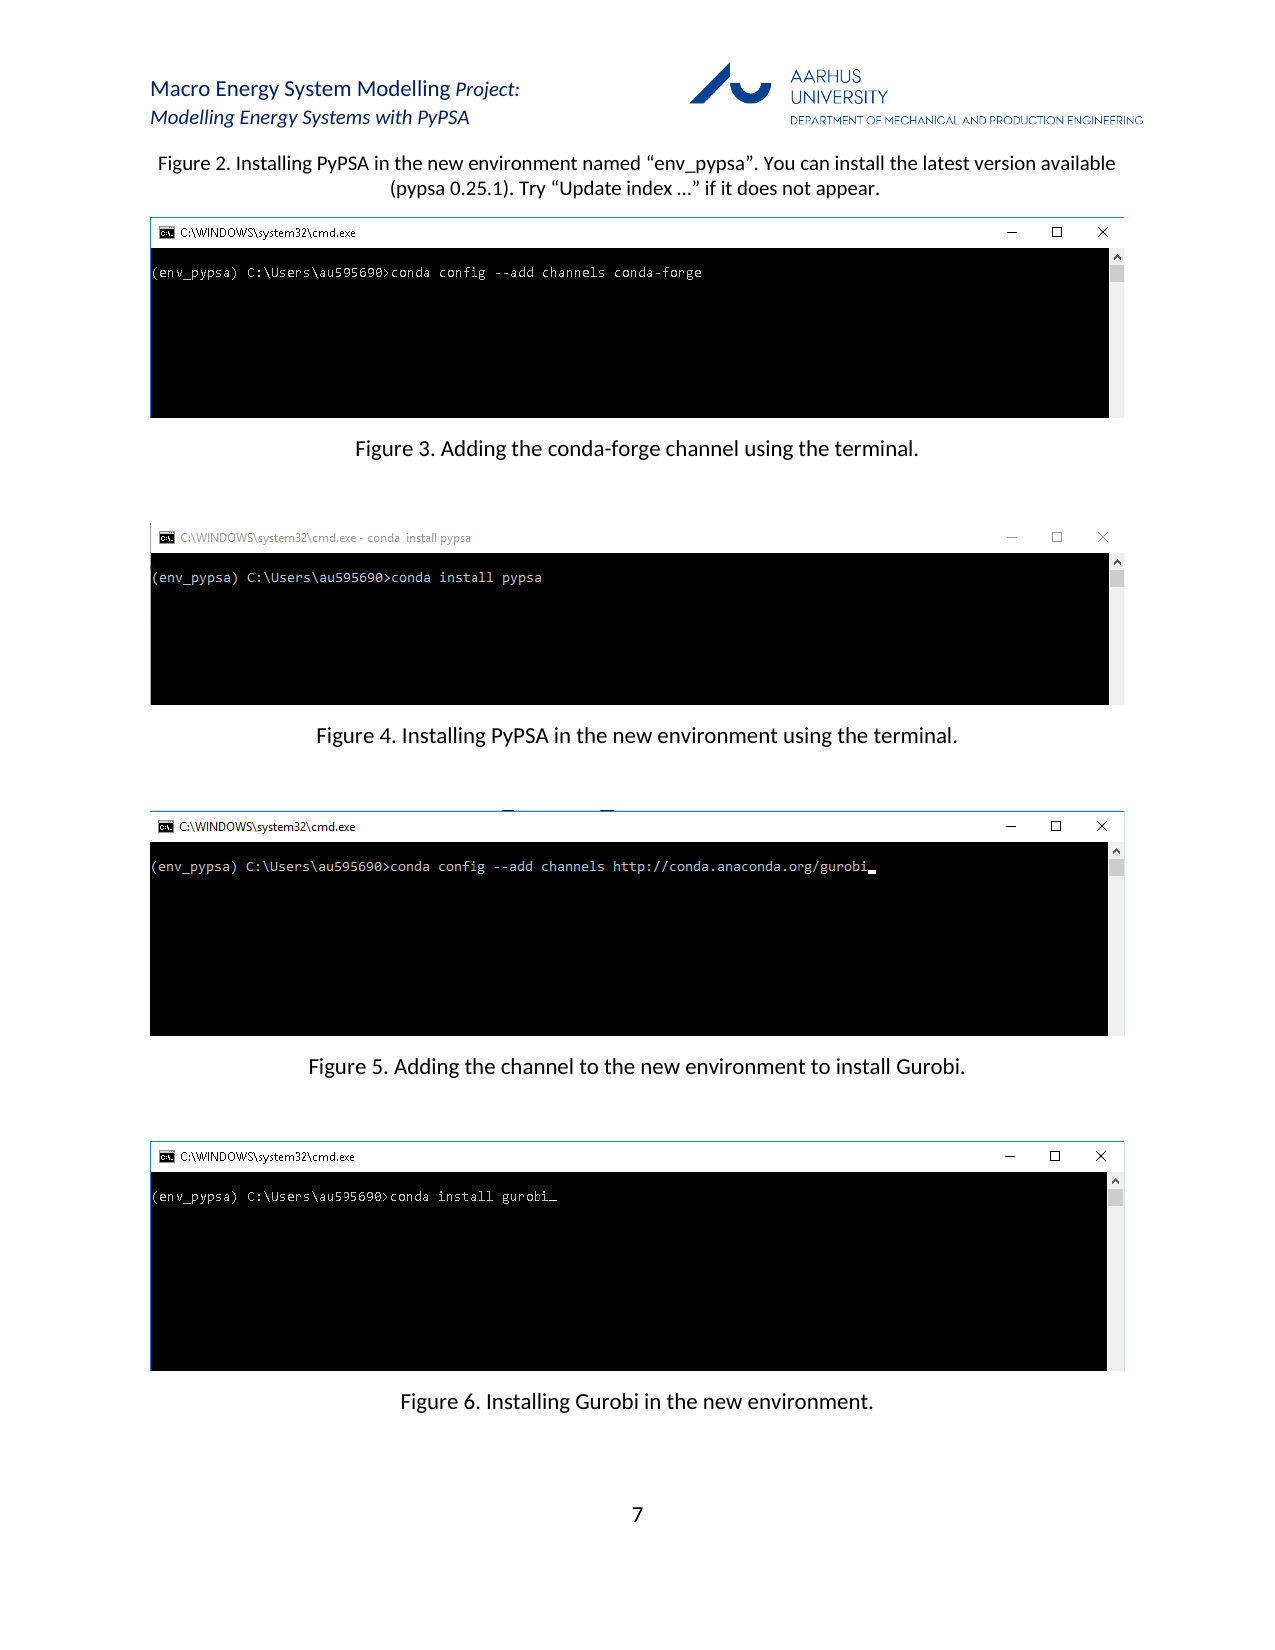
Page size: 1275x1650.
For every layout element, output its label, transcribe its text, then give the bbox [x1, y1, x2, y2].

text Figure 6. Installing Gurobi in the new environment. [150, 1387, 1125, 1415]
text Figure 4. Installing PyPSA in the new environment using the terminal. [150, 721, 1125, 749]
text Figure 5. Adding the channel to the new environment to install Gurobi. [150, 1052, 1125, 1080]
text Figure 2. Installing PyPSA in the new environment named “env_pypsa”. You can install the latest version available (pypsa 0.25.1). Try “Update index …” if it does not appear. [150, 150, 1125, 201]
text Figure 3. Adding the conda-forge channel using the terminal. [150, 434, 1125, 462]
